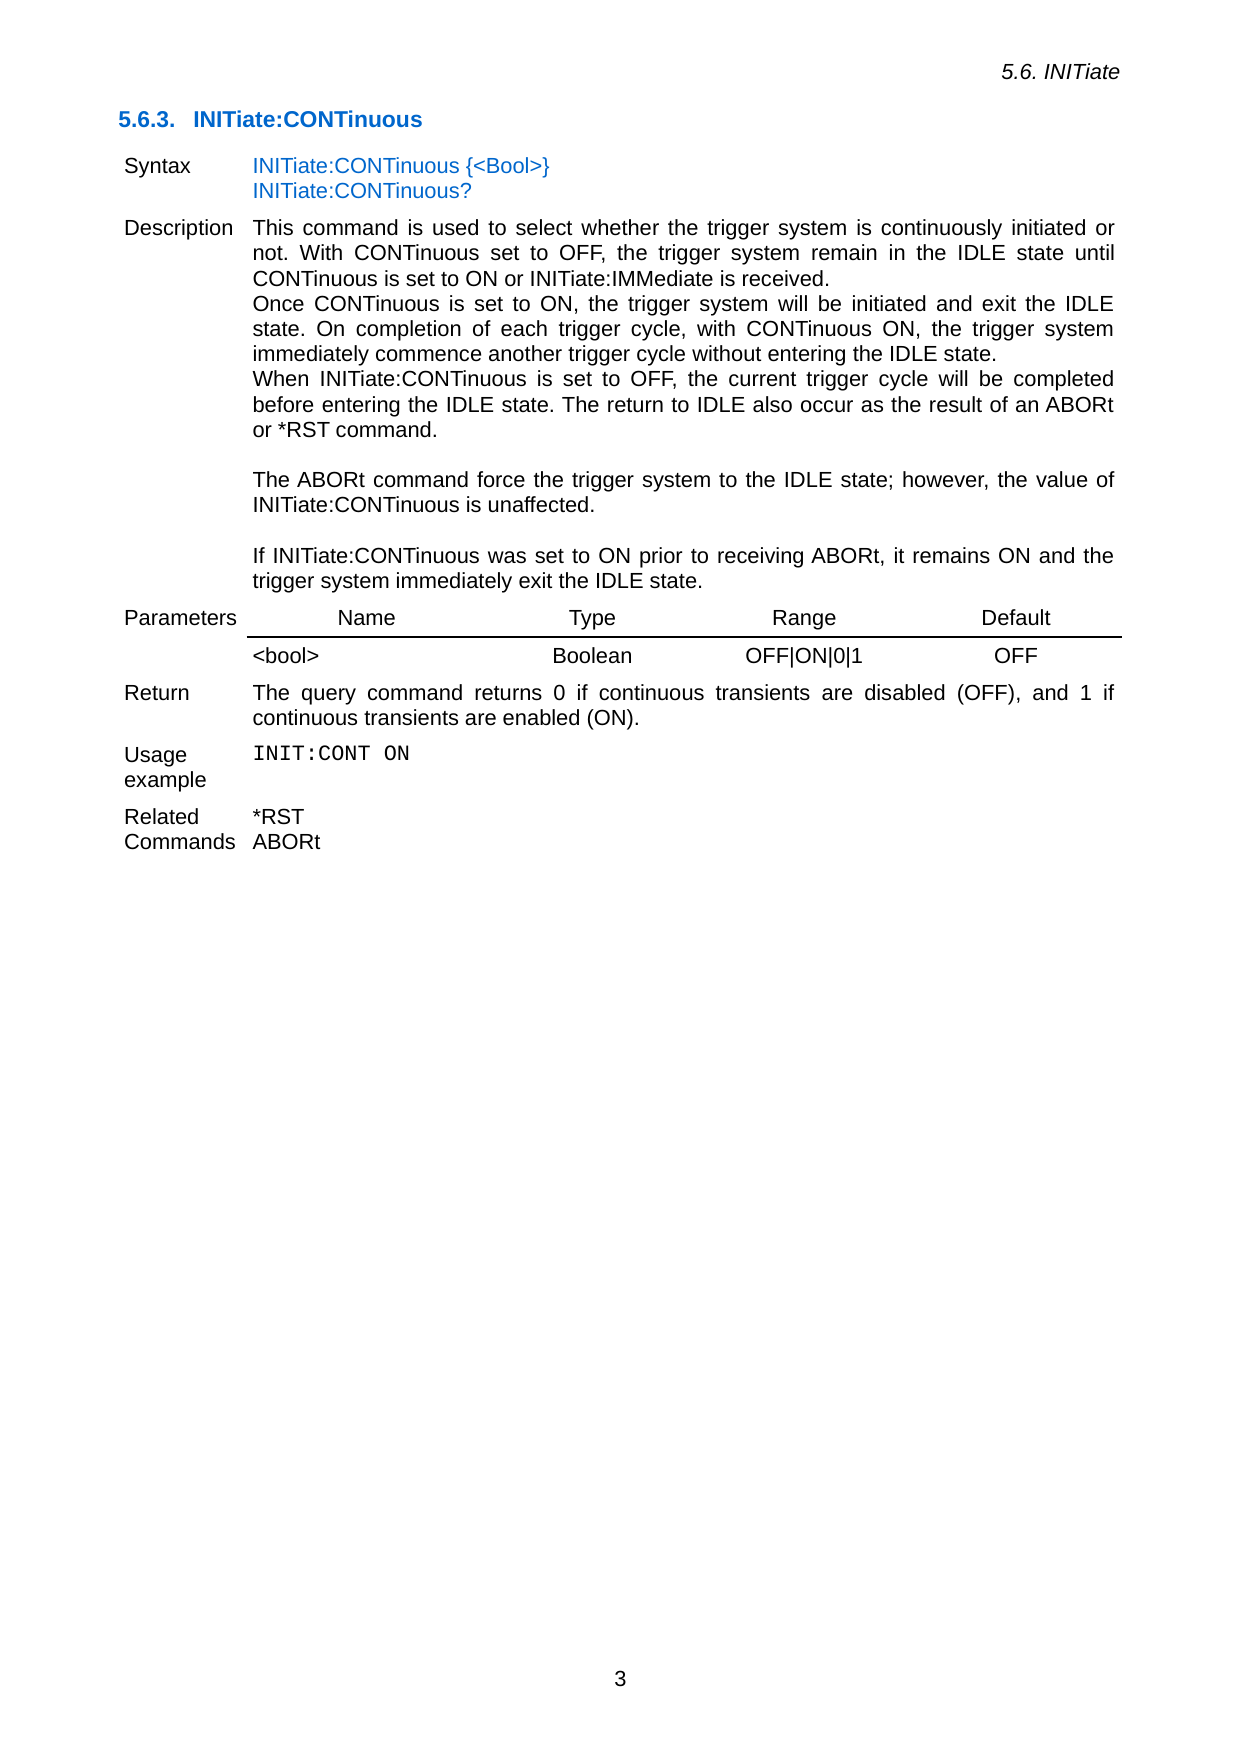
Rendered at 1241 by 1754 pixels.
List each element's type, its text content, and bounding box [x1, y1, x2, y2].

table_cell Range [698, 599, 910, 636]
table_cell Default [910, 599, 1122, 636]
table_cell Boolean [486, 638, 698, 674]
table_cell Parameters [118, 599, 247, 636]
table_cell *RST ABORt [247, 798, 1122, 860]
table_cell This command is used to select whether the trigger system is continuously initiated or not. With CONTinuous set to OFF, the trigger system remain in the IDLE state until CONTinuous is set to ON or INITiate:IMMediate is received. Once CONTinuous is set to ON, the trigger system will be initiated and exit the IDLE state. On completion of each trigger cycle, with CONTinuous ON, the trigger system immediately commence another trigger cycle without entering the IDLE state. When INITiate:CONTinuous is set to OFF, the current trigger cycle will be completed before entering the IDLE state. The return to IDLE also occur as the result of an ABORt or *RST command. The ABORt command force the trigger system to the IDLE state; however, the value of INITiate:CONTinuous is unaffected. If INITiate:CONTinuous was set to ON prior to receiving ABORt, it remains ON and the trigger system immediately exit the IDLE state. [247, 209, 1122, 599]
table_cell INIT:CONT ON [247, 736, 1122, 798]
table_cell Description [118, 209, 247, 599]
table_cell [118, 636, 247, 674]
table_cell Return [118, 674, 247, 736]
table_cell Name [247, 599, 486, 636]
table_cell <bool> [247, 638, 486, 674]
table_cell Type [486, 599, 698, 636]
table_cell Usage example [118, 736, 247, 798]
table_header Syntax [118, 148, 247, 209]
table_cell The query command returns 0 if continuous transients are disabled (OFF), and 1 if continuous transients are enabled (ON). [247, 674, 1122, 736]
table_cell OFF|ON|0|1 [698, 638, 910, 674]
table_cell Related Commands [118, 798, 247, 860]
subtitle INITiate:CONTinuous [118, 106, 1122, 133]
table_header INITiate:CONTinuous {<Bool>} INITiate:CONTinuous? [247, 148, 1122, 209]
table_cell OFF [910, 638, 1122, 674]
